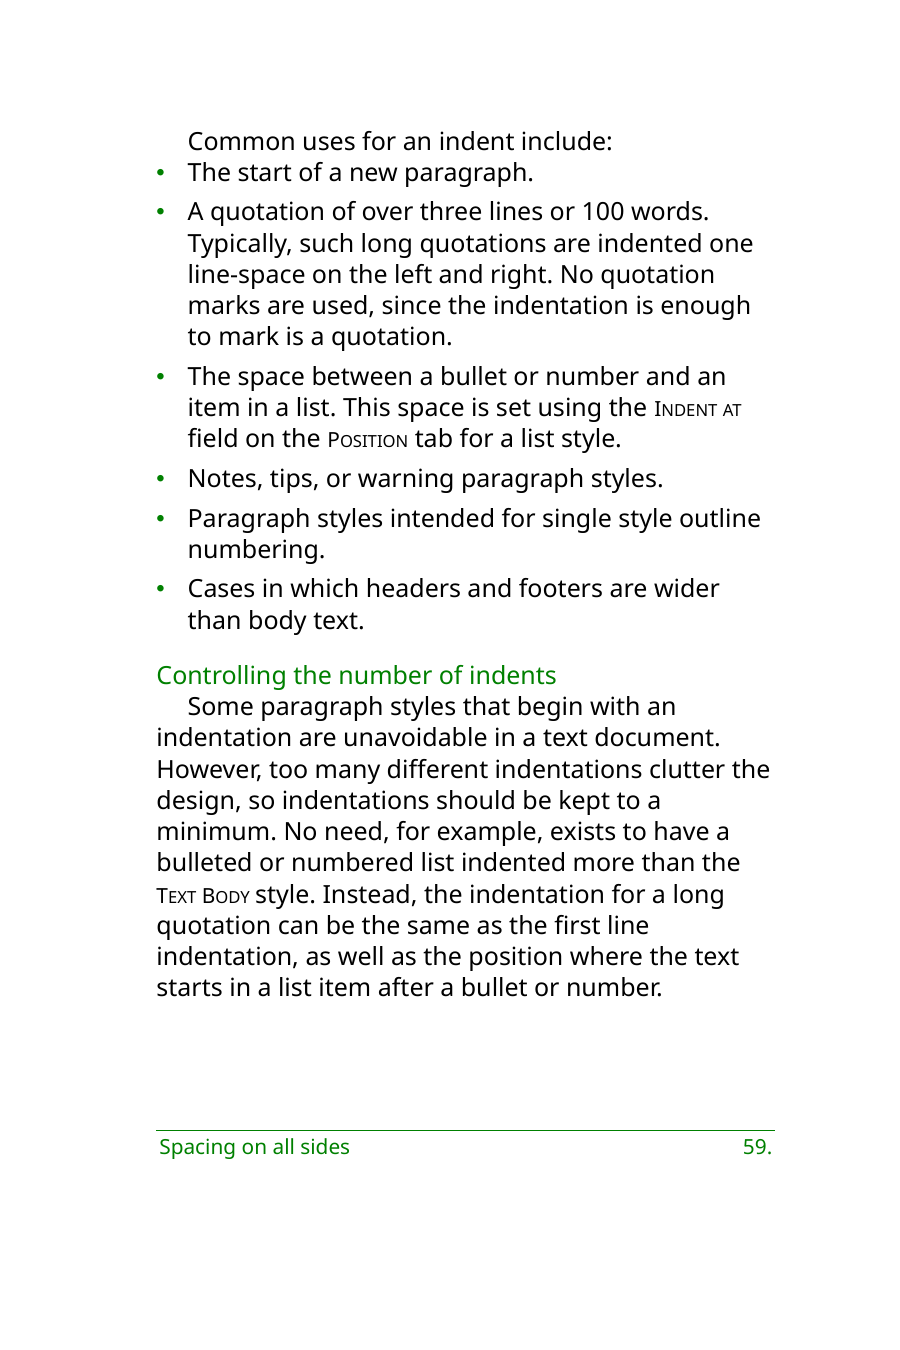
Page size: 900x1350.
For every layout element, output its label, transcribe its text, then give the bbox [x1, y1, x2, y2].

text Some paragraph styles that begin with an indentation are unavoidable in a text document. However, too many different indentations clutter the design, so indentations should be kept to a minimum. No need, for example, exists to have a bulleted or numbered list indented more than the Text Body style. Instead, the indentation for a long quotation can be the same as the first line indentation, as well as the position where the text starts in a list item after a bullet or number. [156, 691, 775, 1003]
list The start of a new paragraph. [156, 156, 775, 187]
list The space between a bullet or number and an item in a list. This space is set using the Indent at field on the Position tab for a list style. [156, 360, 775, 454]
list A quotation of over three lines or 100 words. Typically, such long quotations are indented one line-space on the left and right. No quotation marks are used, since the indentation is enough to mark is a quotation. [156, 196, 775, 352]
list Paragraph styles intended for single style outline numbering. [156, 502, 775, 564]
text Common uses for an indent include: [156, 125, 775, 156]
subtitle Controlling the number of indents [156, 659, 775, 691]
list Notes, tips, or warning paragraph styles. [156, 462, 775, 494]
list Cases in which headers and footers are wider than body text. [156, 573, 775, 635]
